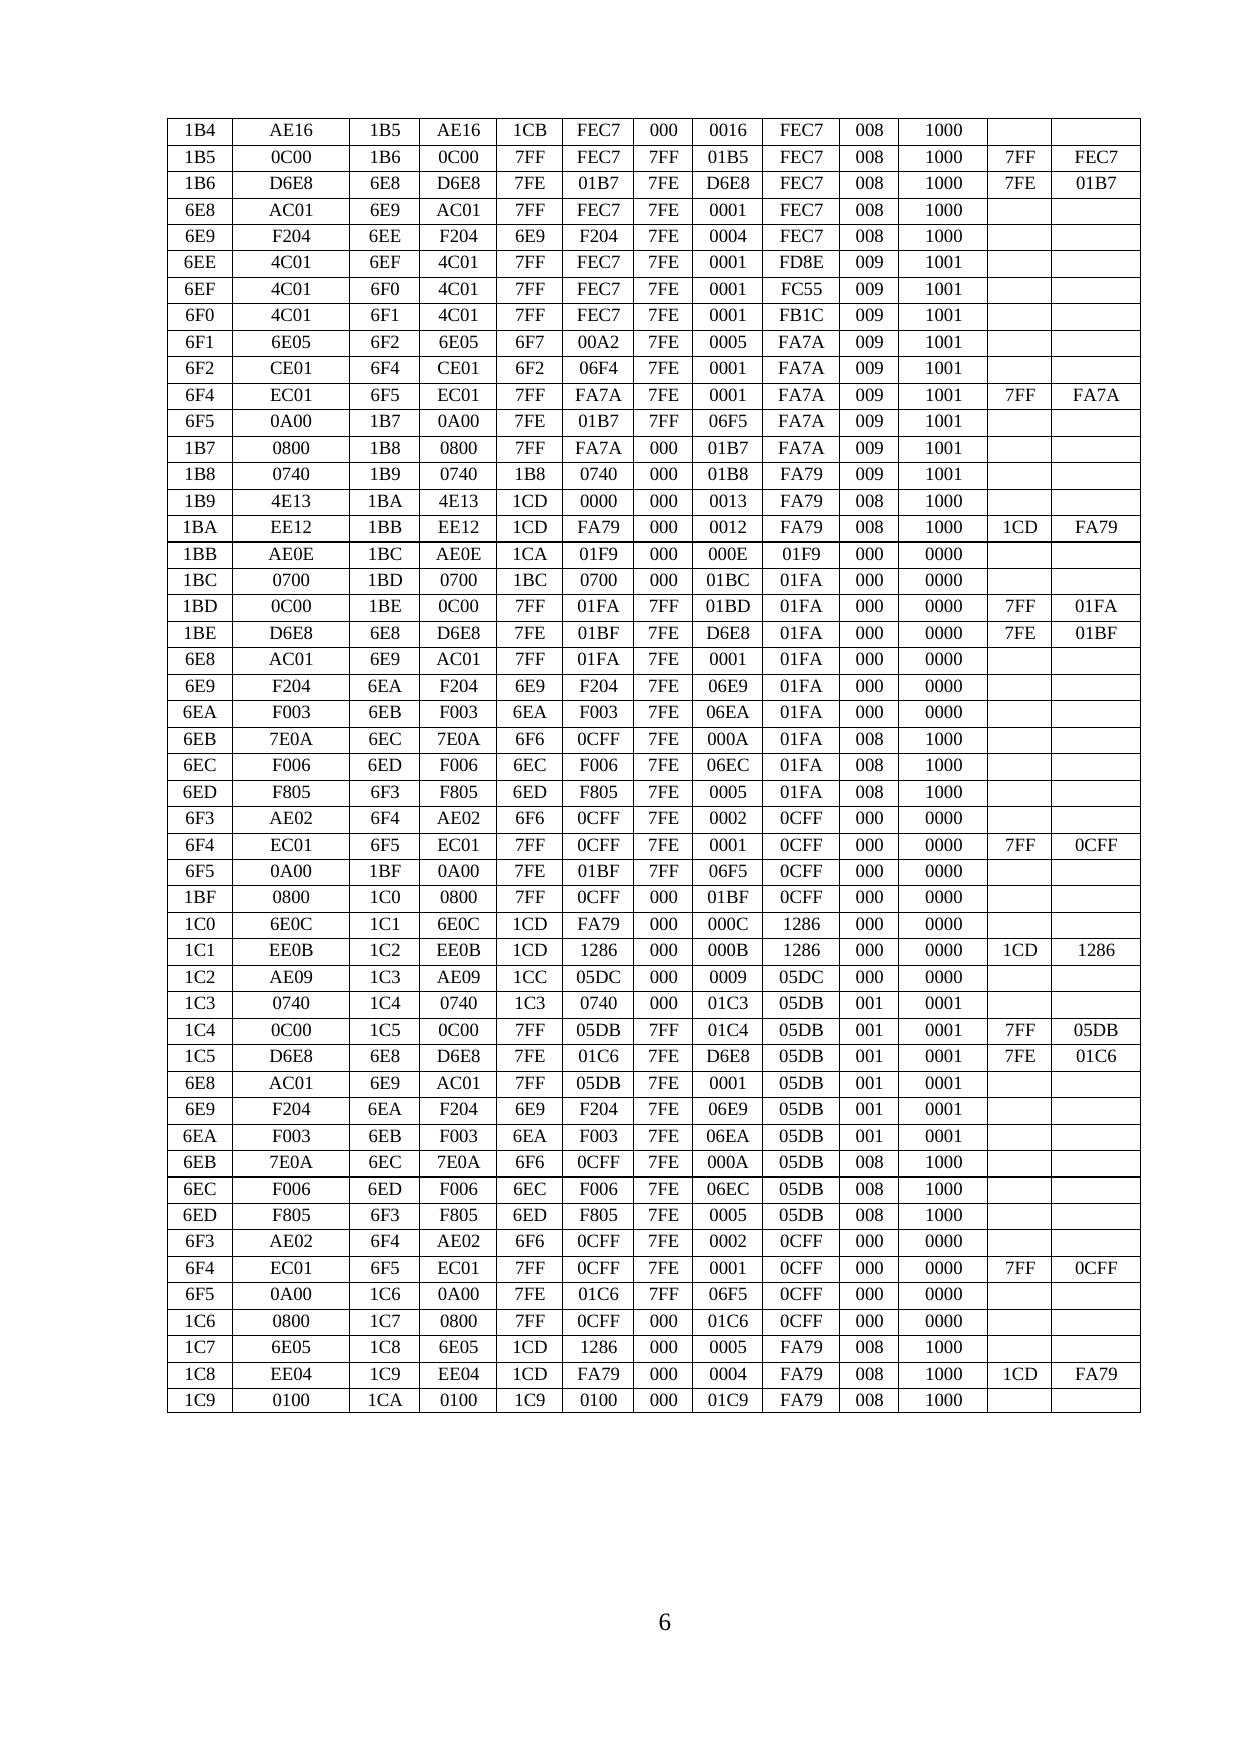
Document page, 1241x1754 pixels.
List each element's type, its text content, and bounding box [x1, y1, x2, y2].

table_cell 6EC [168, 1178, 232, 1203]
table_cell AC01 [420, 199, 496, 224]
table_cell [1052, 1389, 1140, 1412]
table_cell 000 [634, 913, 692, 938]
table_cell D6E8 [420, 172, 496, 197]
table_cell 0CFF [563, 834, 633, 859]
table_cell AC01 [233, 1072, 349, 1097]
table_cell 6F4 [350, 807, 419, 832]
table_cell 01BC [693, 569, 762, 594]
table_cell 6F3 [168, 1230, 232, 1256]
table_cell 6EB [168, 1151, 232, 1176]
table_cell [1052, 569, 1140, 594]
table_cell [988, 781, 1051, 806]
table_cell 1BB [168, 543, 232, 568]
table_cell 1000 [899, 1389, 987, 1412]
table_cell 01B7 [563, 172, 633, 197]
table_cell [1052, 701, 1140, 727]
table_cell 1BE [350, 595, 419, 621]
table_cell 06EA [693, 701, 762, 727]
table_cell [1052, 728, 1140, 753]
table_cell 1C5 [350, 1019, 419, 1044]
table_cell [988, 437, 1051, 462]
table_cell 6F0 [168, 304, 232, 330]
table_cell 1B9 [168, 490, 232, 515]
table_cell D6E8 [693, 622, 762, 647]
table_cell 6F6 [497, 728, 562, 753]
table_cell [988, 251, 1051, 277]
table_cell 7FE [988, 1045, 1051, 1071]
table_cell 01C9 [693, 1389, 762, 1412]
table_cell 4C01 [420, 304, 496, 330]
table_cell 7FE [634, 251, 692, 277]
table_cell 06E9 [693, 675, 762, 700]
table_cell 000 [634, 1389, 692, 1412]
table_cell 0000 [899, 807, 987, 832]
table_cell [988, 1178, 1051, 1203]
table_cell [1052, 966, 1140, 991]
table_cell 7FF [634, 595, 692, 621]
table_cell 1CD [988, 939, 1051, 965]
table_cell AC01 [233, 648, 349, 674]
table_cell FD8E [763, 251, 839, 277]
table_cell 01FA [763, 701, 839, 727]
table_cell 000 [634, 569, 692, 594]
table_cell FA79 [763, 463, 839, 488]
table_cell F003 [563, 1125, 633, 1150]
table_cell [988, 569, 1051, 594]
table_cell 1001 [899, 384, 987, 409]
table_cell FEC7 [763, 119, 839, 144]
table_cell 6F6 [497, 1230, 562, 1256]
table_cell 1B5 [350, 119, 419, 144]
table_cell 6E8 [350, 622, 419, 647]
table_cell 7FF [497, 278, 562, 303]
table_cell 7FE [634, 807, 692, 832]
table_cell [988, 648, 1051, 674]
table_cell 001 [840, 1072, 898, 1097]
table_cell [1052, 278, 1140, 303]
table_cell 009 [840, 437, 898, 462]
table_cell 0000 [899, 1310, 987, 1335]
table_cell AE0E [420, 543, 496, 568]
table_cell 1BF [168, 886, 232, 912]
table_cell 6E8 [168, 199, 232, 224]
table_cell 000 [840, 648, 898, 674]
table_cell 001 [840, 992, 898, 1018]
table_cell 008 [840, 1389, 898, 1412]
table_cell 0800 [420, 886, 496, 912]
table_cell 6E8 [350, 1045, 419, 1071]
table_cell 1BB [350, 516, 419, 541]
table_cell 1001 [899, 278, 987, 303]
table_cell 6EF [168, 278, 232, 303]
table_cell 000E [693, 543, 762, 568]
table_cell [1052, 1098, 1140, 1123]
table_cell 000 [840, 622, 898, 647]
table_cell 1C3 [350, 966, 419, 991]
table_cell 7FF [497, 199, 562, 224]
table_cell 001 [840, 1125, 898, 1150]
table_cell FC55 [763, 278, 839, 303]
table_cell 1000 [899, 225, 987, 250]
table_cell 6E05 [420, 1336, 496, 1362]
table_cell [988, 1072, 1051, 1097]
table_cell 6F5 [168, 1283, 232, 1309]
table_cell 1BA [350, 490, 419, 515]
table_cell 1C2 [350, 939, 419, 965]
table_cell [1052, 913, 1140, 938]
table_cell [988, 728, 1051, 753]
table_cell [1052, 199, 1140, 224]
table_cell F805 [563, 1204, 633, 1229]
table_cell 0100 [420, 1389, 496, 1412]
table_cell 001 [840, 1019, 898, 1044]
table_cell 6F4 [350, 1230, 419, 1256]
table_cell 1BC [168, 569, 232, 594]
table_cell 0CFF [763, 1283, 839, 1309]
table_cell [1052, 992, 1140, 1018]
table_cell FA79 [563, 913, 633, 938]
table_cell FA7A [763, 331, 839, 356]
table_cell 01F9 [563, 543, 633, 568]
table_cell F006 [563, 1178, 633, 1203]
table_cell 1286 [563, 939, 633, 965]
table_cell 01C6 [1052, 1045, 1140, 1071]
table_cell 1B8 [350, 437, 419, 462]
table_cell 0000 [899, 1257, 987, 1282]
table_cell 05DB [563, 1072, 633, 1097]
table_cell 1BE [168, 622, 232, 647]
table_cell 0C00 [233, 146, 349, 171]
table_cell 01C6 [563, 1045, 633, 1071]
table_cell [1052, 1310, 1140, 1335]
table_cell 0005 [693, 331, 762, 356]
table_cell 1286 [763, 939, 839, 965]
table_cell 0740 [563, 463, 633, 488]
table_cell [988, 357, 1051, 383]
table_cell FEC7 [563, 119, 633, 144]
table_cell 7FF [988, 384, 1051, 409]
table_cell FA79 [763, 1363, 839, 1388]
table_cell 06F5 [693, 860, 762, 885]
table_cell [988, 1230, 1051, 1256]
table_cell 01BD [693, 595, 762, 621]
table_cell FA7A [763, 410, 839, 436]
table_cell 1BC [497, 569, 562, 594]
table_cell 0001 [899, 1098, 987, 1123]
table_cell 1001 [899, 410, 987, 436]
table_cell 1000 [899, 1336, 987, 1362]
table_cell 6EC [497, 1178, 562, 1203]
table_cell 6F2 [350, 331, 419, 356]
table_cell 7FE [988, 172, 1051, 197]
table_cell FEC7 [563, 278, 633, 303]
table_cell F805 [420, 781, 496, 806]
table_cell 1C7 [168, 1336, 232, 1362]
table_cell F805 [233, 781, 349, 806]
table_cell [1052, 781, 1140, 806]
table_cell 0800 [233, 886, 349, 912]
table_cell AC01 [420, 648, 496, 674]
table_cell 0A00 [420, 1283, 496, 1309]
table_cell 0A00 [233, 1283, 349, 1309]
table_cell 6EC [497, 754, 562, 779]
table_cell FA79 [763, 516, 839, 541]
table_cell 7FF [497, 251, 562, 277]
table_cell 1CA [350, 1389, 419, 1412]
table_cell F003 [420, 701, 496, 727]
table_cell 001 [840, 1045, 898, 1071]
table_cell 0000 [899, 886, 987, 912]
table_cell F006 [420, 754, 496, 779]
table_cell 0CFF [563, 1257, 633, 1282]
table_cell 7FE [634, 648, 692, 674]
table_cell 6E9 [350, 199, 419, 224]
table_cell 01C4 [693, 1019, 762, 1044]
table_cell 01FA [763, 648, 839, 674]
table_cell 06EA [693, 1125, 762, 1150]
table_cell [1052, 437, 1140, 462]
table_cell 7FF [497, 304, 562, 330]
table_cell 7FF [988, 834, 1051, 859]
table_cell 008 [840, 781, 898, 806]
table_cell F204 [233, 225, 349, 250]
table_cell 05DB [763, 1072, 839, 1097]
table_cell 000 [634, 516, 692, 541]
table_cell 7E0A [420, 1151, 496, 1176]
table_cell 0700 [563, 569, 633, 594]
table_cell 1C1 [350, 913, 419, 938]
table_cell 7FE [634, 225, 692, 250]
table_cell [1052, 304, 1140, 330]
table_cell 0A00 [233, 860, 349, 885]
table_cell [1052, 1072, 1140, 1097]
table_cell EE0B [420, 939, 496, 965]
table_cell 05DB [763, 1151, 839, 1176]
table_cell F003 [563, 701, 633, 727]
table_cell 7E0A [233, 1151, 349, 1176]
table_cell 01FA [763, 781, 839, 806]
table_cell 0100 [563, 1389, 633, 1412]
table_cell 000 [634, 886, 692, 912]
table_cell 0000 [899, 966, 987, 991]
table_cell 01C6 [563, 1283, 633, 1309]
table_cell 008 [840, 516, 898, 541]
table_cell [988, 1204, 1051, 1229]
table_cell 1C0 [350, 886, 419, 912]
table_cell 7FE [634, 622, 692, 647]
table_cell 06F4 [563, 357, 633, 383]
table_cell 01B7 [1052, 172, 1140, 197]
table_cell [1052, 463, 1140, 488]
table_cell D6E8 [233, 1045, 349, 1071]
table_cell 1B7 [168, 437, 232, 462]
table_cell 05DB [763, 1098, 839, 1123]
table_cell [988, 543, 1051, 568]
table_cell 0CFF [763, 807, 839, 832]
table_cell [988, 1283, 1051, 1309]
table_cell 6EC [350, 1151, 419, 1176]
table_cell 7FE [634, 304, 692, 330]
table_cell 0001 [899, 1045, 987, 1071]
table_cell 0002 [693, 1230, 762, 1256]
table_cell EC01 [233, 834, 349, 859]
table_cell 05DB [763, 992, 839, 1018]
table_cell 7FF [497, 1019, 562, 1044]
table_cell [1052, 331, 1140, 356]
table_cell [1052, 1283, 1140, 1309]
table_cell FB1C [763, 304, 839, 330]
table_cell 000 [840, 1283, 898, 1309]
table_cell FA79 [1052, 1363, 1140, 1388]
table_cell 6F1 [350, 304, 419, 330]
table_cell [988, 1336, 1051, 1362]
table_cell 6ED [168, 781, 232, 806]
table_cell 0CFF [563, 1310, 633, 1335]
table_cell 6EC [168, 754, 232, 779]
table_cell [988, 1151, 1051, 1176]
table_cell 01FA [763, 754, 839, 779]
table_cell 7FE [497, 1045, 562, 1071]
table_cell 000 [634, 1363, 692, 1388]
table_cell 7FF [634, 860, 692, 885]
table_cell 7FE [497, 622, 562, 647]
table_cell 6EF [350, 251, 419, 277]
table_cell 6E9 [350, 1072, 419, 1097]
table_cell 009 [840, 384, 898, 409]
table_cell 0740 [420, 992, 496, 1018]
table_cell 05DB [763, 1204, 839, 1229]
table_cell 7FE [634, 1230, 692, 1256]
table_cell 0000 [899, 913, 987, 938]
table_cell 0CFF [763, 1257, 839, 1282]
table_cell [1052, 860, 1140, 885]
table_cell 6E05 [420, 331, 496, 356]
table_cell 1000 [899, 1363, 987, 1388]
table_cell FA7A [763, 384, 839, 409]
table_cell FA79 [763, 1389, 839, 1412]
table_cell F204 [563, 675, 633, 700]
table_cell 008 [840, 199, 898, 224]
table_cell 06F5 [693, 1283, 762, 1309]
table_cell EE04 [233, 1363, 349, 1388]
table_cell 7FF [497, 437, 562, 462]
table_cell FA7A [763, 437, 839, 462]
table_cell 000 [634, 543, 692, 568]
table_cell 000 [840, 913, 898, 938]
table_cell 008 [840, 172, 898, 197]
table_cell 0800 [420, 437, 496, 462]
table_cell F204 [420, 225, 496, 250]
table_cell 1CD [988, 516, 1051, 541]
table_cell [1052, 119, 1140, 144]
table_cell 0CFF [563, 728, 633, 753]
table_cell 0CFF [563, 886, 633, 912]
table_cell 0001 [693, 1257, 762, 1282]
table_cell 0001 [693, 304, 762, 330]
table_cell [988, 1310, 1051, 1335]
table_cell 05DB [763, 1045, 839, 1071]
table_cell D6E8 [420, 1045, 496, 1071]
table_cell 7FE [634, 1151, 692, 1176]
table_cell 0001 [693, 199, 762, 224]
table_cell [1052, 1230, 1140, 1256]
table_cell 0800 [233, 1310, 349, 1335]
table_cell 1C2 [168, 966, 232, 991]
table_cell FEC7 [563, 251, 633, 277]
table_cell 4E13 [420, 490, 496, 515]
table_cell 05DB [763, 1125, 839, 1150]
table_cell 7FE [634, 1072, 692, 1097]
table_cell 6F3 [350, 1204, 419, 1229]
table_cell F204 [420, 675, 496, 700]
table_cell 1286 [563, 1336, 633, 1362]
table_cell 1001 [899, 437, 987, 462]
table_cell [1052, 675, 1140, 700]
table_cell 6E0C [420, 913, 496, 938]
table_cell F006 [233, 754, 349, 779]
table_cell 7FF [988, 146, 1051, 171]
table_cell 6ED [168, 1204, 232, 1229]
table_cell 7FE [634, 728, 692, 753]
table_cell 6EA [168, 701, 232, 727]
table_cell 6ED [497, 1204, 562, 1229]
table_cell 7FE [634, 834, 692, 859]
table_cell 0000 [899, 1283, 987, 1309]
table_cell 6F4 [168, 384, 232, 409]
table_cell 0C00 [420, 595, 496, 621]
table_cell 0100 [233, 1389, 349, 1412]
table_cell 6F4 [168, 1257, 232, 1282]
table_cell 06F5 [693, 410, 762, 436]
table_cell 01B5 [693, 146, 762, 171]
table_cell [988, 754, 1051, 779]
table_cell 6ED [497, 781, 562, 806]
table_cell 0000 [899, 675, 987, 700]
table_cell EC01 [420, 1257, 496, 1282]
table_cell [1052, 1151, 1140, 1176]
table_cell FEC7 [563, 146, 633, 171]
table_cell EE0B [233, 939, 349, 965]
table_cell 001 [840, 1098, 898, 1123]
table_cell 008 [840, 1178, 898, 1203]
table_cell 6EE [350, 225, 419, 250]
table_cell 0C00 [420, 146, 496, 171]
table_cell 01B8 [693, 463, 762, 488]
table_cell 6ED [350, 754, 419, 779]
table_cell 6E8 [350, 172, 419, 197]
table_cell 0000 [899, 569, 987, 594]
table_cell 0CFF [1052, 834, 1140, 859]
table_cell 1C0 [168, 913, 232, 938]
table_cell FA7A [563, 384, 633, 409]
table_cell FEC7 [1052, 146, 1140, 171]
table_cell 1B8 [168, 463, 232, 488]
table_cell [1052, 1178, 1140, 1203]
table_cell 7FE [634, 1178, 692, 1203]
table_cell 0700 [420, 569, 496, 594]
table_cell 01FA [763, 595, 839, 621]
table_cell [988, 966, 1051, 991]
table_cell 6F3 [350, 781, 419, 806]
table_cell 1BF [350, 860, 419, 885]
table_cell 1CD [497, 490, 562, 515]
table_cell [988, 992, 1051, 1018]
table_cell 6ED [350, 1178, 419, 1203]
table_cell 7FE [634, 172, 692, 197]
table_cell 1BD [168, 595, 232, 621]
table_cell 0005 [693, 1336, 762, 1362]
table_cell [1052, 1204, 1140, 1229]
table_cell 7E0A [420, 728, 496, 753]
table_cell 7FE [634, 781, 692, 806]
table_cell AE02 [420, 807, 496, 832]
table_cell 0001 [693, 384, 762, 409]
table_cell 6F1 [168, 331, 232, 356]
table_cell 1286 [1052, 939, 1140, 965]
table_cell 008 [840, 1336, 898, 1362]
table_cell [988, 675, 1051, 700]
table_cell [1052, 886, 1140, 912]
table_cell 0CFF [563, 1230, 633, 1256]
table_cell 0CFF [763, 1230, 839, 1256]
table_cell 7FE [634, 1125, 692, 1150]
table_cell 1BC [350, 543, 419, 568]
table_cell 009 [840, 331, 898, 356]
table_cell 0C00 [233, 1019, 349, 1044]
table_cell 0000 [899, 939, 987, 965]
table_cell 7FF [497, 146, 562, 171]
table_cell FA7A [563, 437, 633, 462]
table_cell AE02 [420, 1230, 496, 1256]
table_cell 7FE [634, 754, 692, 779]
table_cell 6F6 [497, 1151, 562, 1176]
table_cell 7FF [634, 1283, 692, 1309]
table_cell 7FF [497, 1257, 562, 1282]
table_cell 009 [840, 463, 898, 488]
table_cell [988, 807, 1051, 832]
table_cell 0005 [693, 781, 762, 806]
table_cell FEC7 [763, 172, 839, 197]
table_cell AE16 [233, 119, 349, 144]
table_cell 000 [840, 1257, 898, 1282]
table_cell [988, 1098, 1051, 1123]
table_cell AC01 [420, 1072, 496, 1097]
table_cell 6F5 [350, 834, 419, 859]
table_cell 000 [840, 701, 898, 727]
table_cell EC01 [420, 834, 496, 859]
table_cell 7FE [497, 410, 562, 436]
table_cell 1001 [899, 251, 987, 277]
table_cell F204 [563, 1098, 633, 1123]
table_cell F805 [420, 1204, 496, 1229]
table_cell 01FA [563, 595, 633, 621]
table_cell 0001 [693, 648, 762, 674]
table_cell 000 [634, 1336, 692, 1362]
table_cell 0000 [899, 595, 987, 621]
table_cell 6F7 [497, 331, 562, 356]
table_cell 7FE [634, 675, 692, 700]
table_cell 6F2 [168, 357, 232, 383]
table_cell 1CA [497, 543, 562, 568]
table_cell D6E8 [420, 622, 496, 647]
table_cell 0001 [693, 251, 762, 277]
table_cell FA7A [1052, 384, 1140, 409]
table_cell AE09 [420, 966, 496, 991]
table_cell 6E9 [168, 675, 232, 700]
table_cell 000 [840, 860, 898, 885]
table_cell 000 [840, 886, 898, 912]
table_cell FEC7 [763, 225, 839, 250]
table_cell 05DC [563, 966, 633, 991]
table_cell 0001 [693, 1072, 762, 1097]
table_cell 7FE [634, 199, 692, 224]
table_cell F204 [233, 1098, 349, 1123]
table_cell [988, 199, 1051, 224]
table_cell 7FE [634, 1098, 692, 1123]
table_cell [1052, 1336, 1140, 1362]
table_cell 1CD [988, 1363, 1051, 1388]
table_cell FA79 [763, 1336, 839, 1362]
table_cell F204 [233, 675, 349, 700]
table_cell 1C3 [497, 992, 562, 1018]
table_cell 7FE [497, 860, 562, 885]
table_cell [1052, 357, 1140, 383]
table_cell 1000 [899, 172, 987, 197]
table_cell F003 [233, 1125, 349, 1150]
table_cell 6F2 [497, 357, 562, 383]
table_cell 1B9 [350, 463, 419, 488]
table_cell 0CFF [563, 1151, 633, 1176]
table_cell 01FA [1052, 595, 1140, 621]
table_cell 0000 [563, 490, 633, 515]
table_cell 7FE [634, 1257, 692, 1282]
table_cell 1B7 [350, 410, 419, 436]
table_cell 0002 [693, 807, 762, 832]
table_cell 01B7 [693, 437, 762, 462]
table_cell 009 [840, 410, 898, 436]
table_cell FEC7 [563, 304, 633, 330]
table_cell [988, 331, 1051, 356]
table_cell 0000 [899, 1230, 987, 1256]
table_cell 008 [840, 754, 898, 779]
table_cell 01FA [763, 569, 839, 594]
table_cell 6E9 [350, 648, 419, 674]
table_cell [988, 463, 1051, 488]
table_cell 6EA [168, 1125, 232, 1150]
table_cell CE01 [420, 357, 496, 383]
table_cell 0004 [693, 225, 762, 250]
table_cell 008 [840, 490, 898, 515]
table_cell 0800 [233, 437, 349, 462]
table_cell [988, 701, 1051, 727]
table_cell 05DB [763, 1178, 839, 1203]
table_cell 6F5 [350, 384, 419, 409]
table_cell 1000 [899, 490, 987, 515]
table_cell EC01 [420, 384, 496, 409]
table_cell 000A [693, 1151, 762, 1176]
table_cell 4E13 [233, 490, 349, 515]
table_cell FA79 [763, 490, 839, 515]
table_cell 4C01 [420, 278, 496, 303]
table_cell 7FE [634, 1045, 692, 1071]
table_cell 009 [840, 357, 898, 383]
table_cell 4C01 [233, 251, 349, 277]
table_cell 6E8 [168, 1072, 232, 1097]
table_cell 6F5 [168, 860, 232, 885]
table_cell [1052, 543, 1140, 568]
table_cell 7FF [497, 1072, 562, 1097]
table_cell EE04 [420, 1363, 496, 1388]
table_cell D6E8 [233, 172, 349, 197]
table_cell 1B6 [350, 146, 419, 171]
table_cell 1B5 [168, 146, 232, 171]
table_cell 1000 [899, 146, 987, 171]
table_cell [988, 860, 1051, 885]
table_cell 06E9 [693, 1098, 762, 1123]
table_cell 0CFF [763, 1310, 839, 1335]
table_cell 008 [840, 119, 898, 144]
table_cell 000B [693, 939, 762, 965]
table_cell 01C6 [693, 1310, 762, 1335]
table_cell F805 [563, 781, 633, 806]
table_cell 009 [840, 251, 898, 277]
table_cell 01FA [763, 675, 839, 700]
table_cell 1000 [899, 754, 987, 779]
table_cell 01F9 [763, 543, 839, 568]
table_cell 01B7 [563, 410, 633, 436]
table_cell 6EB [168, 728, 232, 753]
table_cell 1001 [899, 304, 987, 330]
table_cell 0004 [693, 1363, 762, 1388]
table_cell 7E0A [233, 728, 349, 753]
table_cell 0000 [899, 860, 987, 885]
table_cell EC01 [233, 384, 349, 409]
table_cell [988, 1125, 1051, 1150]
table_cell 6EE [168, 251, 232, 277]
table_cell 000 [634, 437, 692, 462]
table_cell 6EA [497, 1125, 562, 1150]
table_cell 1CD [497, 1336, 562, 1362]
table_cell 1000 [899, 1151, 987, 1176]
table_cell AE16 [420, 119, 496, 144]
table_cell 05DB [763, 1019, 839, 1044]
table_cell 4C01 [233, 278, 349, 303]
table_cell 0CFF [763, 834, 839, 859]
table_cell 6E8 [168, 648, 232, 674]
table_cell 6F5 [168, 410, 232, 436]
table_cell 6EA [350, 675, 419, 700]
table_cell 0000 [899, 543, 987, 568]
table_cell 000 [634, 1310, 692, 1335]
table_cell 0800 [420, 1310, 496, 1335]
table_cell 6F0 [350, 278, 419, 303]
table_cell FA79 [1052, 516, 1140, 541]
table_cell 6EB [350, 1125, 419, 1150]
table_cell 7FE [634, 331, 692, 356]
table_cell FEC7 [563, 199, 633, 224]
table_cell 7FF [988, 1019, 1051, 1044]
table_cell 1000 [899, 516, 987, 541]
table_cell 1000 [899, 1204, 987, 1229]
table_cell F006 [563, 754, 633, 779]
table_cell 1C9 [168, 1389, 232, 1412]
table_cell 1C8 [350, 1336, 419, 1362]
table_cell 6E9 [168, 1098, 232, 1123]
table_cell 1CC [497, 966, 562, 991]
table_cell 000 [840, 1310, 898, 1335]
table_cell 7FF [497, 648, 562, 674]
table_cell FA79 [563, 516, 633, 541]
table_cell 7FE [634, 701, 692, 727]
table_cell 1C5 [168, 1045, 232, 1071]
table_cell 0A00 [233, 410, 349, 436]
table_cell 1CD [497, 1363, 562, 1388]
table_cell 6F4 [350, 357, 419, 383]
table_cell 1001 [899, 357, 987, 383]
table_cell 0CFF [763, 860, 839, 885]
table_cell 0001 [899, 992, 987, 1018]
table_cell [1052, 648, 1140, 674]
table_cell 0000 [899, 622, 987, 647]
table_cell [988, 225, 1051, 250]
table_cell 0000 [899, 648, 987, 674]
table_cell F805 [233, 1204, 349, 1229]
table_cell AE02 [233, 807, 349, 832]
table_cell 0700 [233, 569, 349, 594]
table_cell 1CD [497, 913, 562, 938]
table_cell FA7A [763, 357, 839, 383]
table_cell 1C6 [350, 1283, 419, 1309]
table_cell 1000 [899, 199, 987, 224]
table_cell 7FE [497, 1283, 562, 1309]
table_cell 01C3 [693, 992, 762, 1018]
table_cell 1C3 [168, 992, 232, 1018]
table_cell 0009 [693, 966, 762, 991]
table_cell 6F5 [350, 1257, 419, 1282]
table_cell [1052, 754, 1140, 779]
table_cell 1001 [899, 331, 987, 356]
table_cell 7FE [634, 1204, 692, 1229]
table_cell [988, 913, 1051, 938]
table_cell F204 [420, 1098, 496, 1123]
table_cell 6F3 [168, 807, 232, 832]
table_cell 7FF [634, 1019, 692, 1044]
table_cell 000 [634, 490, 692, 515]
table_cell 6EA [350, 1098, 419, 1123]
table_cell 1BD [350, 569, 419, 594]
table_cell [988, 886, 1051, 912]
table_cell 0A00 [420, 860, 496, 885]
table_cell CE01 [233, 357, 349, 383]
table_cell 1CB [497, 119, 562, 144]
table_cell 1000 [899, 781, 987, 806]
table_cell 0CFF [1052, 1257, 1140, 1282]
table_cell 008 [840, 1204, 898, 1229]
table_cell 7FF [634, 146, 692, 171]
table_cell FA79 [563, 1363, 633, 1388]
table_cell 1C9 [350, 1363, 419, 1388]
table_cell 7FE [634, 384, 692, 409]
table_cell 1C4 [350, 992, 419, 1018]
table_cell 7FF [497, 886, 562, 912]
table_cell [1052, 807, 1140, 832]
table_cell EC01 [233, 1257, 349, 1282]
table_cell 6EB [350, 701, 419, 727]
table_cell 000 [840, 1230, 898, 1256]
table_cell 0CFF [763, 886, 839, 912]
table_cell 0001 [899, 1125, 987, 1150]
table_cell 0000 [899, 834, 987, 859]
table_cell 000 [634, 119, 692, 144]
table_cell [988, 304, 1051, 330]
table_cell 1B8 [497, 463, 562, 488]
table_cell 1C6 [168, 1310, 232, 1335]
table_cell 1B6 [168, 172, 232, 197]
table_cell 6E9 [497, 675, 562, 700]
table_cell 0016 [693, 119, 762, 144]
table_cell 05DC [763, 966, 839, 991]
table_cell AE0E [233, 543, 349, 568]
table_cell [1052, 1125, 1140, 1150]
table_cell 000 [840, 939, 898, 965]
table_cell 0001 [693, 278, 762, 303]
table_cell 000 [840, 543, 898, 568]
table_cell 7FF [634, 410, 692, 436]
table_cell 7FF [497, 384, 562, 409]
table_cell 1000 [899, 1178, 987, 1203]
table_cell 7FE [634, 357, 692, 383]
table_cell 0740 [563, 992, 633, 1018]
table_cell [988, 1389, 1051, 1412]
table_cell 0740 [233, 463, 349, 488]
table_cell 000 [840, 834, 898, 859]
table_cell 008 [840, 1151, 898, 1176]
table_cell 6F4 [168, 834, 232, 859]
table_cell F204 [563, 225, 633, 250]
table_cell FEC7 [763, 199, 839, 224]
table_cell 000 [634, 992, 692, 1018]
table_cell [988, 410, 1051, 436]
table_cell AE09 [233, 966, 349, 991]
table_cell 1C1 [168, 939, 232, 965]
table_cell 7FF [497, 1310, 562, 1335]
table_cell 1C8 [168, 1363, 232, 1388]
table_cell 1C4 [168, 1019, 232, 1044]
table_cell 4C01 [420, 251, 496, 277]
table_cell 00A2 [563, 331, 633, 356]
table_cell 1CD [497, 516, 562, 541]
table_cell 01BF [563, 860, 633, 885]
table_cell 7FF [988, 1257, 1051, 1282]
table_cell 0740 [420, 463, 496, 488]
table_cell FEC7 [763, 146, 839, 171]
table_cell 01BF [563, 622, 633, 647]
table_cell 008 [840, 728, 898, 753]
table_cell 1BA [168, 516, 232, 541]
table_cell 1000 [899, 119, 987, 144]
table_cell 05DB [563, 1019, 633, 1044]
table_cell 009 [840, 304, 898, 330]
table_cell 008 [840, 225, 898, 250]
table_cell 000 [840, 675, 898, 700]
table_cell 008 [840, 146, 898, 171]
table_cell 0C00 [233, 595, 349, 621]
table_cell [1052, 490, 1140, 515]
table_cell 6E05 [233, 1336, 349, 1362]
table_cell 0740 [233, 992, 349, 1018]
table_cell 0001 [899, 1019, 987, 1044]
table_cell 01FA [763, 622, 839, 647]
table_cell 6E9 [497, 225, 562, 250]
table_cell 0001 [693, 357, 762, 383]
table_cell 1286 [763, 913, 839, 938]
table_cell [1052, 251, 1140, 277]
table_cell 6F6 [497, 807, 562, 832]
table_cell 0005 [693, 1204, 762, 1229]
table_cell 1001 [899, 463, 987, 488]
table_cell 6EC [350, 728, 419, 753]
table_cell 009 [840, 278, 898, 303]
table_cell 000 [634, 966, 692, 991]
table_cell 01FA [763, 728, 839, 753]
table_cell 000 [634, 463, 692, 488]
table_cell 7FE [497, 172, 562, 197]
table_cell 0001 [899, 1072, 987, 1097]
table_cell 4C01 [233, 304, 349, 330]
table_cell 0001 [693, 834, 762, 859]
table_cell 000 [840, 595, 898, 621]
table_cell 0012 [693, 516, 762, 541]
table_cell 1C7 [350, 1310, 419, 1335]
table_cell 1000 [899, 728, 987, 753]
table_cell 1B4 [168, 119, 232, 144]
table_cell 6E0C [233, 913, 349, 938]
table_cell 01BF [1052, 622, 1140, 647]
table_cell 7FE [988, 622, 1051, 647]
table_cell 01FA [563, 648, 633, 674]
table_cell 7FF [988, 595, 1051, 621]
table_cell AC01 [233, 199, 349, 224]
table_cell EE12 [420, 516, 496, 541]
table_cell 7FF [497, 595, 562, 621]
table_cell 06EC [693, 754, 762, 779]
table_cell D6E8 [693, 1045, 762, 1071]
table_cell 6E05 [233, 331, 349, 356]
table_cell 000 [840, 966, 898, 991]
table_cell AE02 [233, 1230, 349, 1256]
table_cell F003 [420, 1125, 496, 1150]
table_cell 05DB [1052, 1019, 1140, 1044]
table_cell D6E8 [693, 172, 762, 197]
table_cell [1052, 410, 1140, 436]
table_cell 000C [693, 913, 762, 938]
table_cell 0CFF [563, 807, 633, 832]
table_cell 0C00 [420, 1019, 496, 1044]
table_cell 000 [840, 569, 898, 594]
table_cell 000 [634, 939, 692, 965]
table_cell F003 [233, 701, 349, 727]
table_cell 1CD [497, 939, 562, 965]
table_cell 008 [840, 1363, 898, 1388]
table_cell 6E9 [168, 225, 232, 250]
table_cell 0A00 [420, 410, 496, 436]
table_cell 01BF [693, 886, 762, 912]
table_cell F006 [233, 1178, 349, 1203]
table_cell 1C9 [497, 1389, 562, 1412]
table_cell [988, 490, 1051, 515]
table_cell [1052, 225, 1140, 250]
table_cell 0000 [899, 701, 987, 727]
table_cell EE12 [233, 516, 349, 541]
table_cell [988, 278, 1051, 303]
table_cell 7FE [634, 278, 692, 303]
table_cell 000A [693, 728, 762, 753]
table_cell 6E9 [497, 1098, 562, 1123]
table_cell 6EA [497, 701, 562, 727]
table_cell D6E8 [233, 622, 349, 647]
table_cell 0013 [693, 490, 762, 515]
table_cell 000 [840, 807, 898, 832]
table_cell 7FF [497, 834, 562, 859]
table_cell F006 [420, 1178, 496, 1203]
table_cell [988, 119, 1051, 144]
table_cell 06EC [693, 1178, 762, 1203]
